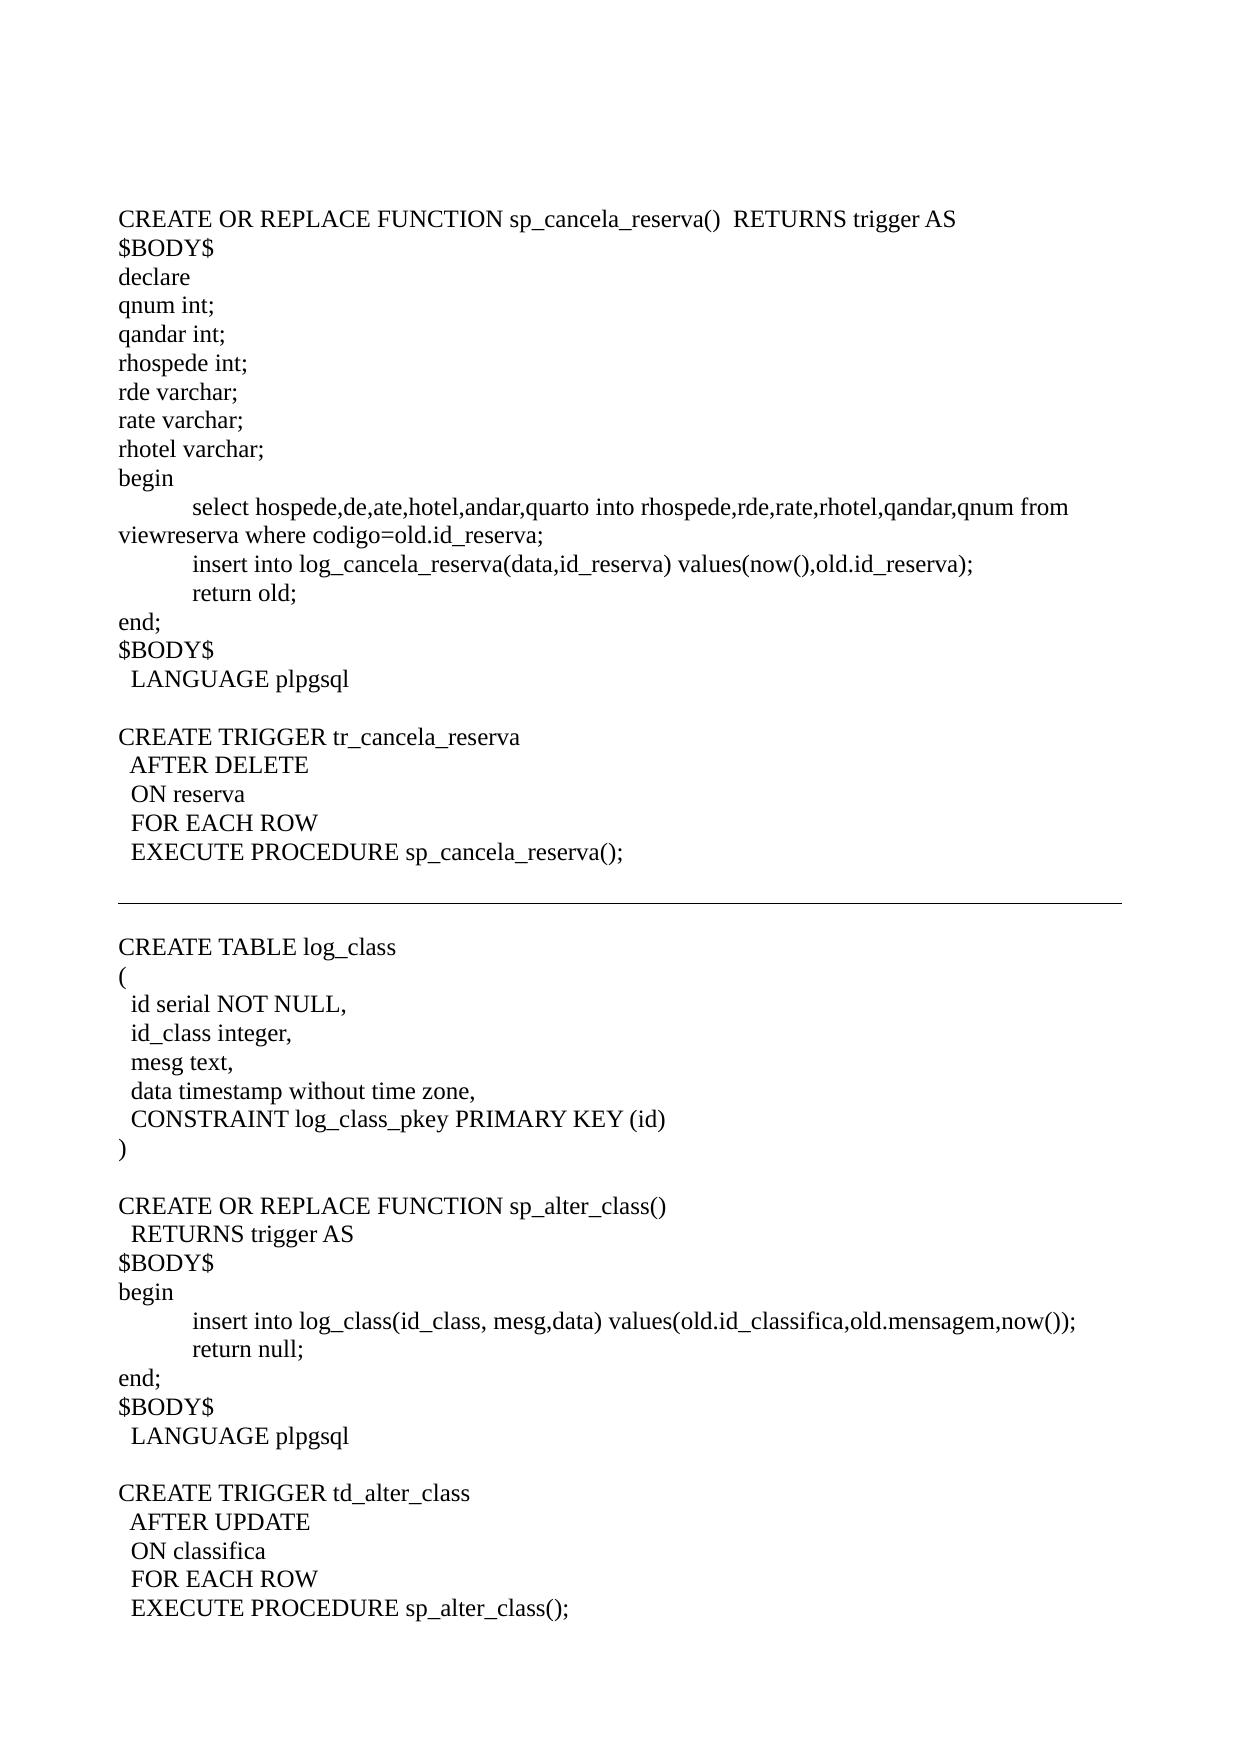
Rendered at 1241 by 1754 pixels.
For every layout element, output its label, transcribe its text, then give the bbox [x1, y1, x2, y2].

text rate varchar; [118, 406, 1122, 434]
text CONSTRAINT log_class_pkey PRIMARY KEY (id) [118, 1104, 1122, 1133]
text RETURNS trigger AS [118, 1219, 1122, 1248]
text FOR EACH ROW [118, 808, 1122, 837]
text CREATE OR REPLACE FUNCTION sp_cancela_reserva() RETURNS trigger AS [118, 204, 1122, 233]
text rhospede int; [118, 348, 1122, 377]
text ( [118, 961, 1122, 989]
text AFTER UPDATE [118, 1507, 1122, 1536]
text insert into log_cancela_reserva(data,id_reserva) values(now(),old.id_reserva); [118, 549, 1122, 578]
text select hospede,de,ate,hotel,andar,quarto into rhospede,rde,rate,rhotel,qandar,qnum from viewreserva where codigo=old.id_reserva; [118, 492, 1122, 549]
text ON classifica [118, 1536, 1122, 1564]
text $BODY$ [118, 1392, 1122, 1421]
text mesg text, [118, 1047, 1122, 1076]
text $BODY$ [118, 1248, 1122, 1277]
text begin [118, 1277, 1122, 1306]
text CREATE TABLE log_class [118, 932, 1122, 961]
text return old; [118, 578, 1122, 607]
text declare [118, 262, 1122, 291]
text end; [118, 1363, 1122, 1392]
text AFTER DELETE [118, 751, 1122, 779]
text begin [118, 463, 1122, 492]
text $BODY$ [118, 233, 1122, 262]
text CREATE TRIGGER td_alter_class [118, 1478, 1122, 1507]
text id serial NOT NULL, [118, 989, 1122, 1018]
text LANGUAGE plpgsql [118, 1421, 1122, 1449]
text FOR EACH ROW [118, 1564, 1122, 1593]
text return null; [118, 1334, 1122, 1363]
text qandar int; [118, 319, 1122, 348]
text ) [118, 1133, 1122, 1162]
text id_class integer, [118, 1018, 1122, 1047]
text ON reserva [118, 779, 1122, 808]
text rhotel varchar; [118, 434, 1122, 463]
text EXECUTE PROCEDURE sp_cancela_reserva(); [118, 837, 1122, 866]
text qnum int; [118, 291, 1122, 319]
text $BODY$ [118, 636, 1122, 664]
text CREATE TRIGGER tr_cancela_reserva [118, 722, 1122, 751]
text EXECUTE PROCEDURE sp_alter_class(); [118, 1593, 1122, 1622]
text data timestamp without time zone, [118, 1076, 1122, 1104]
text end; [118, 607, 1122, 636]
text CREATE OR REPLACE FUNCTION sp_alter_class() [118, 1191, 1122, 1219]
text insert into log_class(id_class, mesg,data) values(old.id_classifica,old.mensagem,now()); [118, 1306, 1122, 1334]
text LANGUAGE plpgsql [118, 664, 1122, 693]
text rde varchar; [118, 377, 1122, 406]
